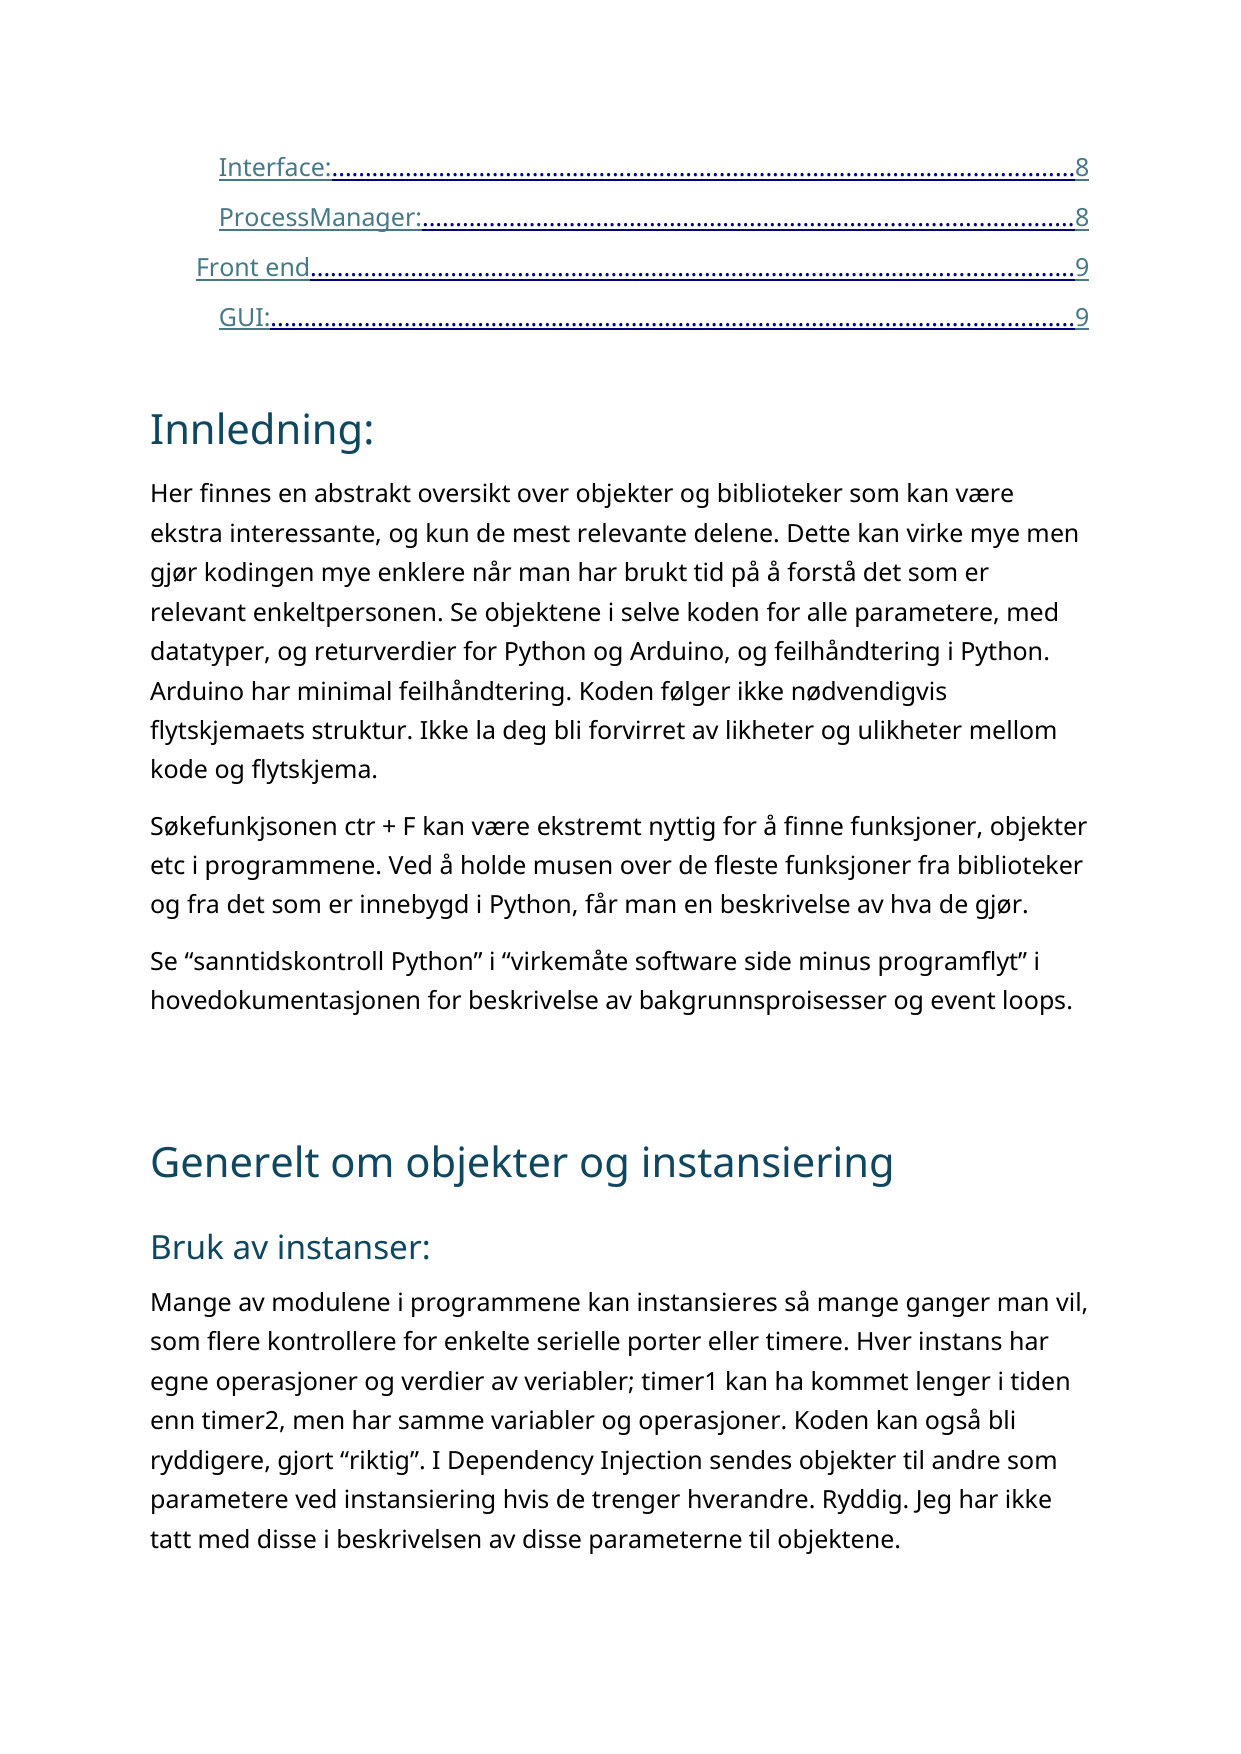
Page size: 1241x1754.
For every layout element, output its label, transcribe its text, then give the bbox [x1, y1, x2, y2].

text Her finnes en abstrakt oversikt over objekter og biblioteker som kan være ekstra interessante, og kun de mest relevante delene. Dette kan virke mye men gjør kodingen mye enklere når man har brukt tid på å forstå det som er relevant enkeltpersonen. Se objektene i selve koden for alle parametere, med datatyper, og returverdier for Python og Arduino, og feilhåndtering i Python. Arduino har minimal feilhåndtering. Koden følger ikke nødvendigvis flytskjemaets struktur. Ikke la deg bli forvirret av likheter og ulikheter mellom kode og flytskjema. [150, 476, 1090, 786]
text Søkefunkjsonen ctr + F kan være ekstremt nyttig for å finne funksjoner, objekter etc i programmene. Ved å holde musen over de fleste funksjoner fra biblioteker og fra det som er innebygd i Python, får man en beskrivelse av hva de gjør. [150, 808, 1090, 921]
subtitle Bruk av instanser: [150, 1223, 1090, 1269]
text Mange av modulene i programmene kan instansieres så mange ganger man vil, som flere kontrollere for enkelte serielle porter eller timere. Hver instans har egne operasjoner og verdier av veriabler; timer1 kan ha kommet lenger i tiden enn timer2, men har samme variabler og operasjoner. Koden kan også bli ryddigere, gjort “riktig”. I Dependency Injection sendes objekter til andre som parametere ved instansiering hvis de trenger hverandre. Ryddig. Jeg har ikke tatt med disse i beskrivelsen av disse parameterne til objektene. [150, 1284, 1090, 1555]
text ProcessManager: 8 [219, 200, 1090, 234]
text Front end 9 [196, 250, 1090, 284]
text Se “sanntidskontroll Python” i “virkemåte software side minus programflyt” i hovedokumentasjonen for beskrivelse av bakgrunnsproisesser og event loops. [150, 943, 1090, 1017]
subtitle Generelt om objekter og instansiering [150, 1133, 1090, 1189]
text Innledning: [150, 399, 1090, 456]
text Interface: 8 [219, 150, 1090, 184]
text GUI: 9 [219, 300, 1090, 334]
